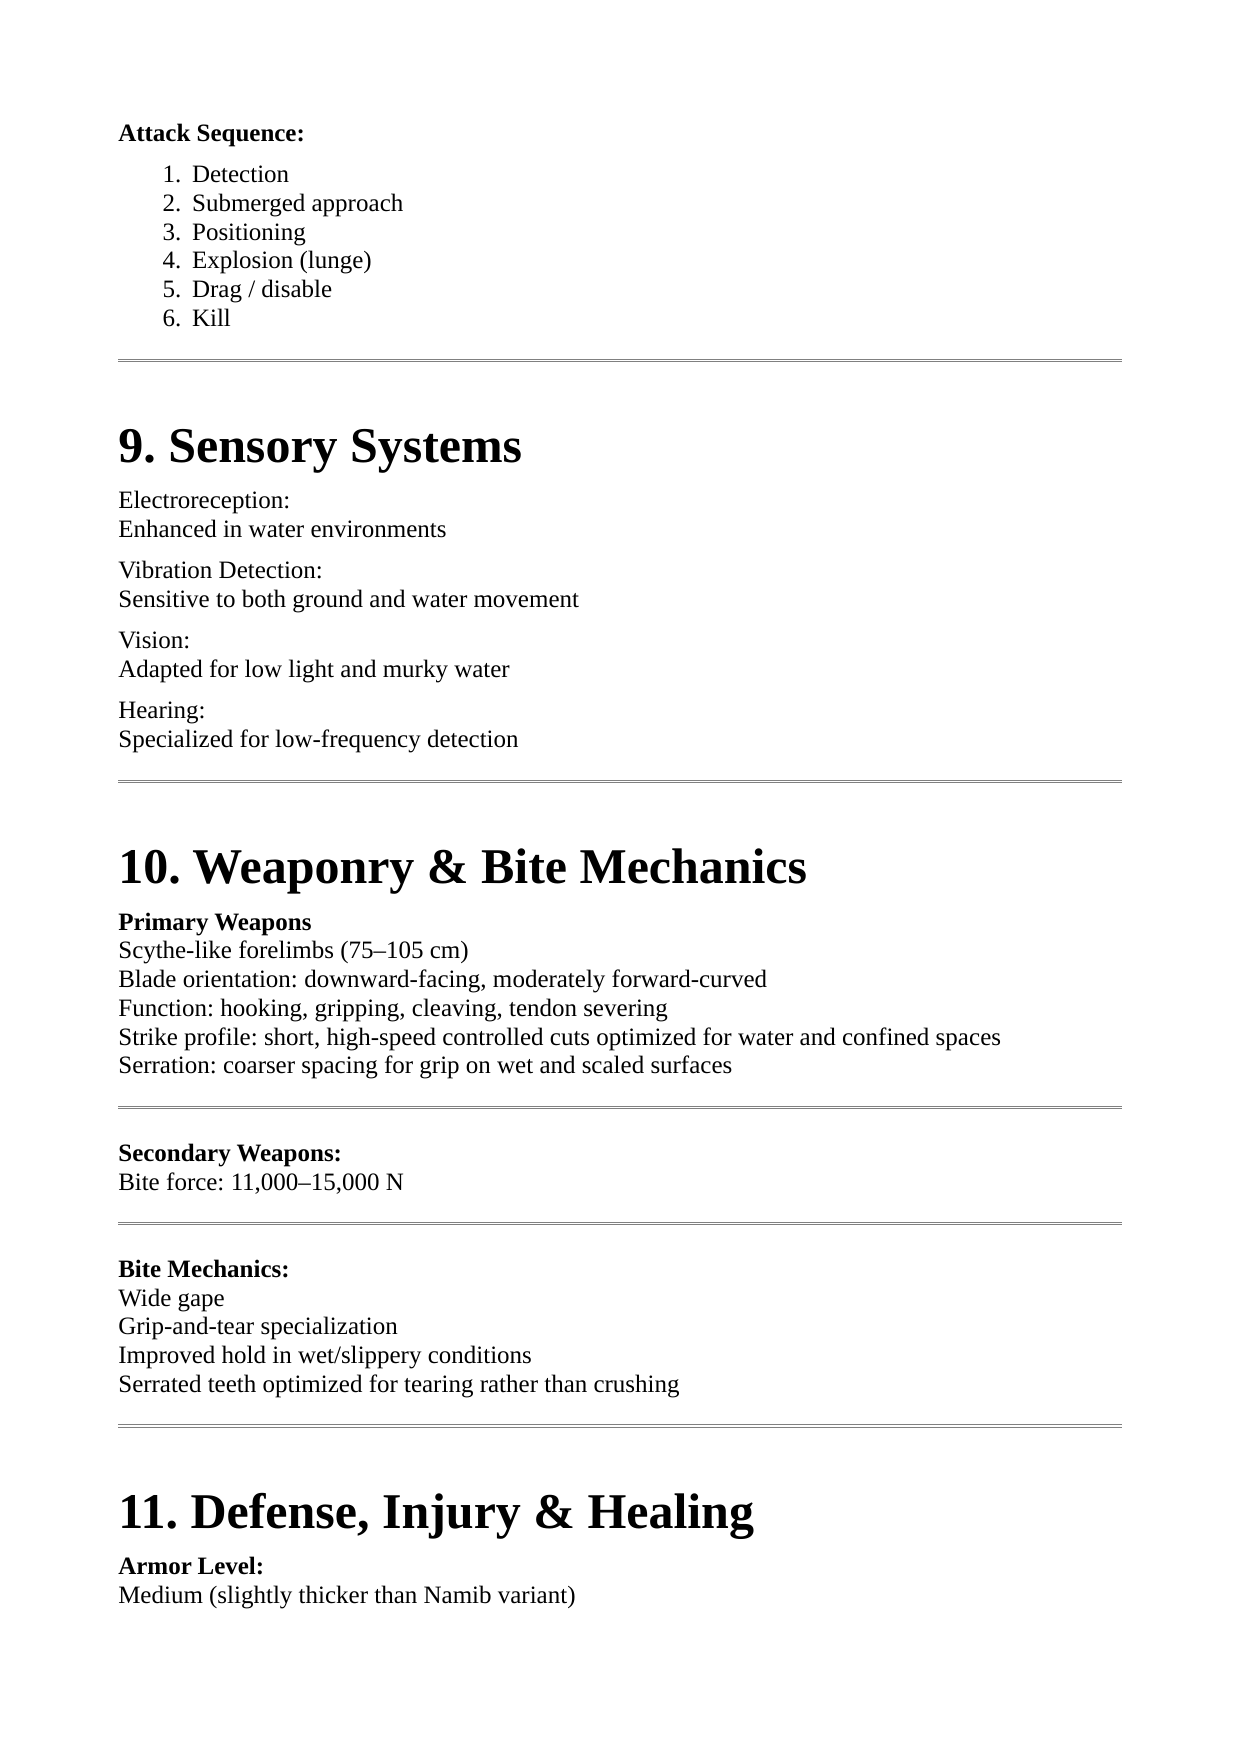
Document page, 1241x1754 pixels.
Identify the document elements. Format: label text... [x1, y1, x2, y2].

subtitle 10. Weaponry & Bite Mechanics [118, 837, 1122, 894]
text Hearing: Specialized for low-frequency detection [118, 696, 1122, 753]
text Primary Weapons Scythe-like forelimbs (75–105 cm) Blade orientation: downward-facing, moderately forward-curved Function: hooking, gripping, cleaving, tendon severing Strike profile: short, high-speed controlled cuts optimized for water and confined spaces Serration: coarser spacing for grip on wet and scaled surfaces [118, 907, 1122, 1079]
list Detection [162, 159, 1122, 188]
list Drag / disable [162, 274, 1122, 303]
text Vibration Detection: Sensitive to both ground and water movement [118, 556, 1122, 613]
list Positioning [162, 217, 1122, 246]
list Kill [162, 303, 1122, 332]
text Vision: Adapted for low light and murky water [118, 626, 1122, 683]
text Electroreception: Enhanced in water environments [118, 486, 1122, 543]
text Bite Mechanics: Wide gape Grip-and-tear specialization Improved hold in wet/slippery conditions Serrated teeth optimized for tearing rather than crushing [118, 1254, 1122, 1398]
text Attack Sequence: [118, 118, 1122, 147]
text Secondary Weapons: Bite force: 11,000–15,000 N [118, 1138, 1122, 1195]
subtitle 9. Sensory Systems [118, 416, 1122, 473]
list Submerged approach [162, 188, 1122, 217]
text Armor Level: Medium (slightly thicker than Namib variant) [118, 1551, 1122, 1609]
subtitle 11. Defense, Injury & Healing [118, 1481, 1122, 1539]
list Explosion (lunge) [162, 246, 1122, 274]
